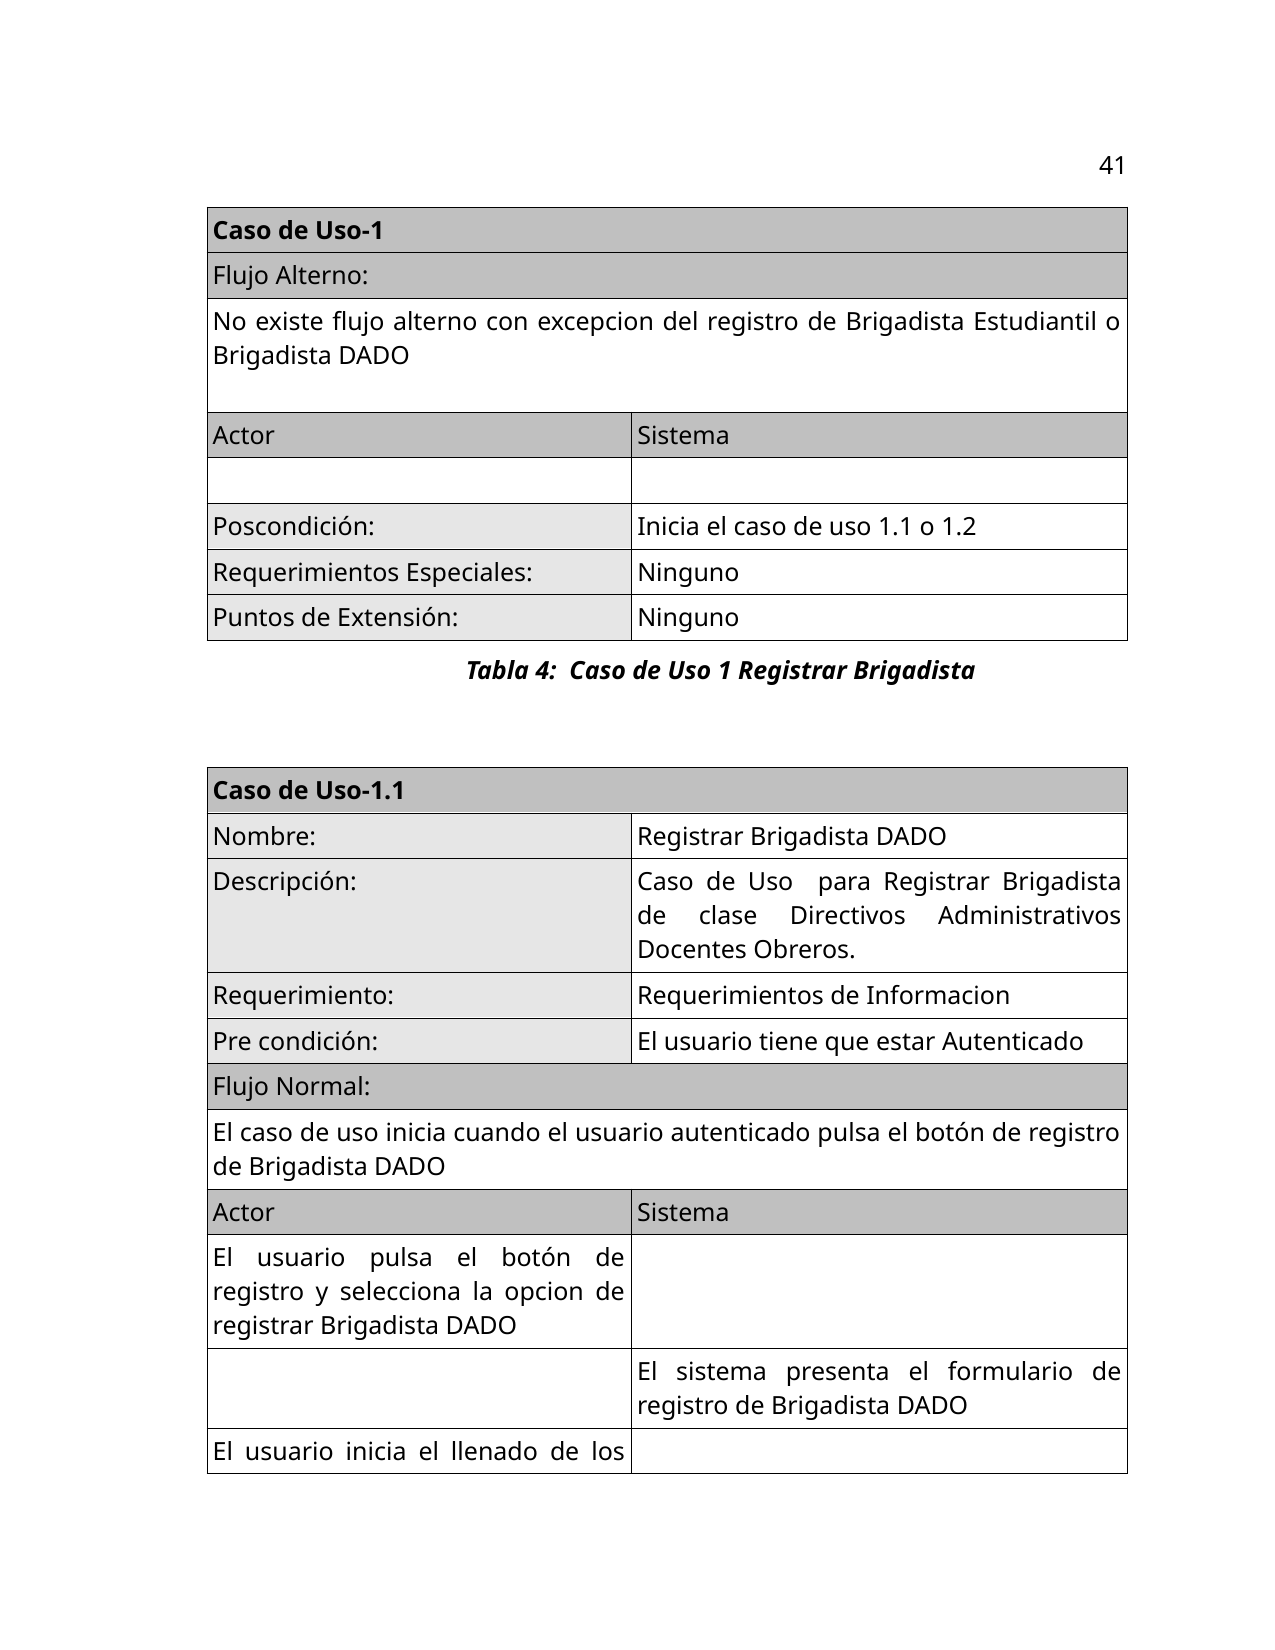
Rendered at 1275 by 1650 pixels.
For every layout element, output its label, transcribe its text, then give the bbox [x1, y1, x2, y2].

table_cell Inicia el caso de uso 1.1 o 1.2 [632, 504, 1127, 548]
table_cell Flujo Normal: [208, 1064, 1127, 1109]
table_cell Nombre: [208, 814, 631, 858]
table_cell Flujo Alterno: [208, 253, 1127, 298]
table_cell Caso de Uso para Registrar Brigadista de clase Directivos Administrativos Docentes Obreros. [632, 859, 1127, 972]
table_cell Puntos de Extensión: [208, 595, 631, 640]
table_cell [632, 1235, 1127, 1348]
table_cell No existe flujo alterno con excepcion del registro de Brigadista Estudiantil o Brigadista DADO [208, 299, 1127, 412]
table_cell Descripción: [208, 859, 631, 972]
table_cell El caso de uso inicia cuando el usuario autenticado pulsa el botón de registro de Brigadista DADO [208, 1110, 1127, 1188]
table_cell [208, 1349, 631, 1427]
table_cell Requerimiento: [208, 973, 631, 1017]
table_cell Registrar Brigadista DADO [632, 814, 1127, 858]
table_cell Sistema [632, 413, 1127, 457]
table_header Caso de Uso-1.1 [208, 768, 1127, 812]
table_cell El usuario tiene que estar Autenticado [632, 1019, 1127, 1063]
table_cell Ninguno [632, 550, 1127, 594]
table_cell Ninguno [632, 595, 1127, 640]
table_cell Actor [208, 1190, 631, 1234]
table_cell El sistema presenta el formulario de registro de Brigadista DADO [632, 1349, 1127, 1427]
table_cell Requerimientos Especiales: [208, 550, 631, 594]
table_cell [632, 1429, 1127, 1473]
table_cell Sistema [632, 1190, 1127, 1234]
table_cell Actor [208, 413, 631, 457]
table_cell Requerimientos de Informacion [632, 973, 1127, 1017]
table_header Caso de Uso-1 [208, 208, 1127, 252]
text Tabla 4: Caso de Uso 1 Registrar Brigadista [248, 652, 1127, 686]
table_cell [208, 458, 631, 503]
table_cell El usuario inicia el llenado de los [208, 1429, 631, 1473]
table_cell El usuario pulsa el botón de registro y selecciona la opcion de registrar Brigadista DADO [208, 1235, 631, 1348]
table_cell Pre condición: [208, 1019, 631, 1063]
table_cell Poscondición: [208, 504, 631, 548]
table_cell [632, 458, 1127, 503]
